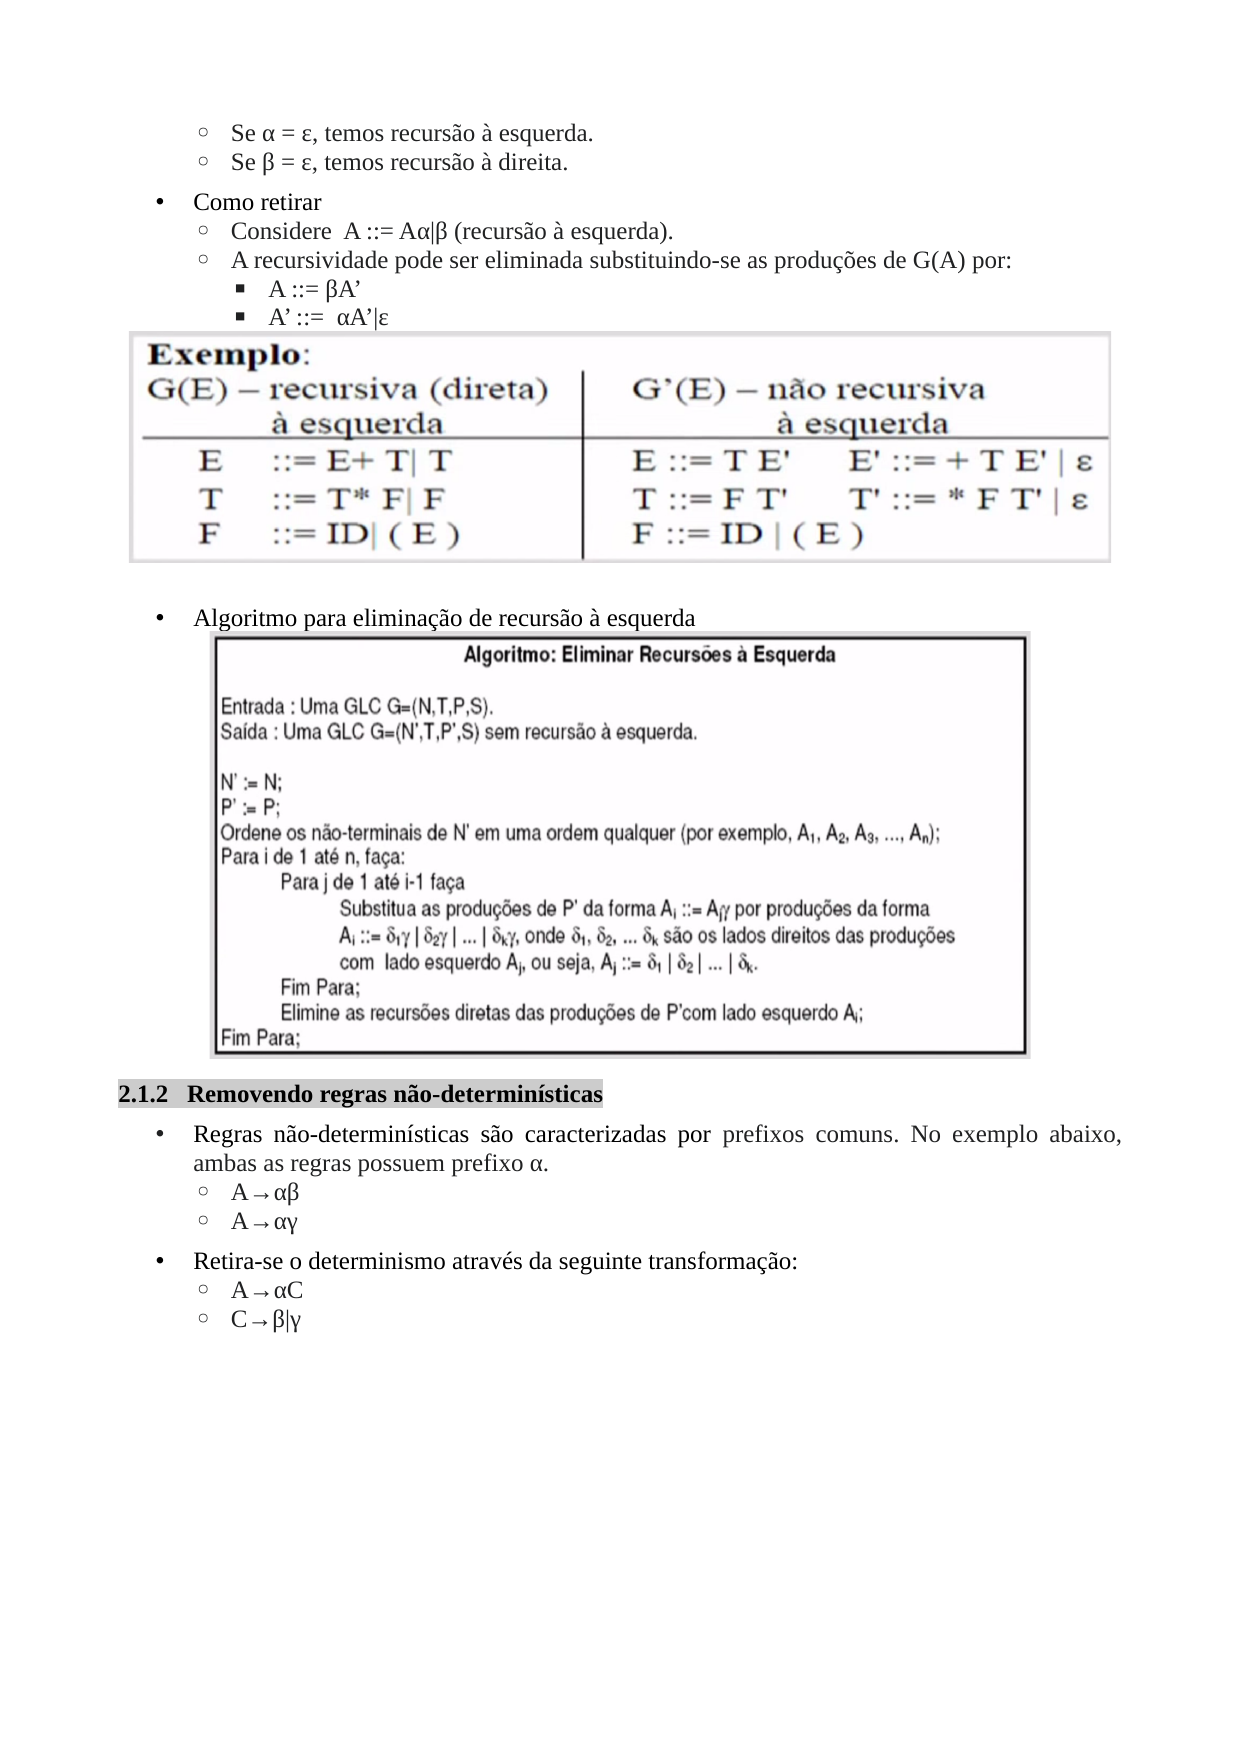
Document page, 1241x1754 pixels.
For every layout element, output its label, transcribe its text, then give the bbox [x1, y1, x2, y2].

list Se α = ε, temos recursão à esquerda. [193, 118, 1122, 147]
list Regras não-determinísticas são caracterizadas por prefixos comuns. No exemplo abaixo, ambas as regras possuem prefixo α. [156, 1119, 1122, 1177]
list C→β|γ [193, 1304, 1122, 1333]
list A→αγ [193, 1206, 1122, 1234]
list Considere A ::= Aα|β (recursão à esquerda). [193, 216, 1122, 245]
list Como retirar [156, 187, 1122, 216]
picture [128, 465, 1112, 563]
list A→αC [193, 1275, 1122, 1304]
list A→αβ [193, 1177, 1122, 1206]
list A recursividade pode ser eliminada substituindo-se as produções de G(A) por: [193, 245, 1122, 274]
list Algoritmo para eliminação de recursão à esquerda [156, 603, 1122, 632]
text 2.1.2 Removendo regras não-determinísticas [187, 1079, 1122, 1108]
list A’ ::= αA’|ε [231, 302, 1122, 331]
list Retira-se o determinismo através da seguinte transformação: [156, 1246, 1122, 1275]
list A ::= βA’ [231, 274, 1122, 302]
list Se β = ε, temos recursão à direita. [193, 147, 1122, 176]
picture [209, 631, 1031, 1059]
